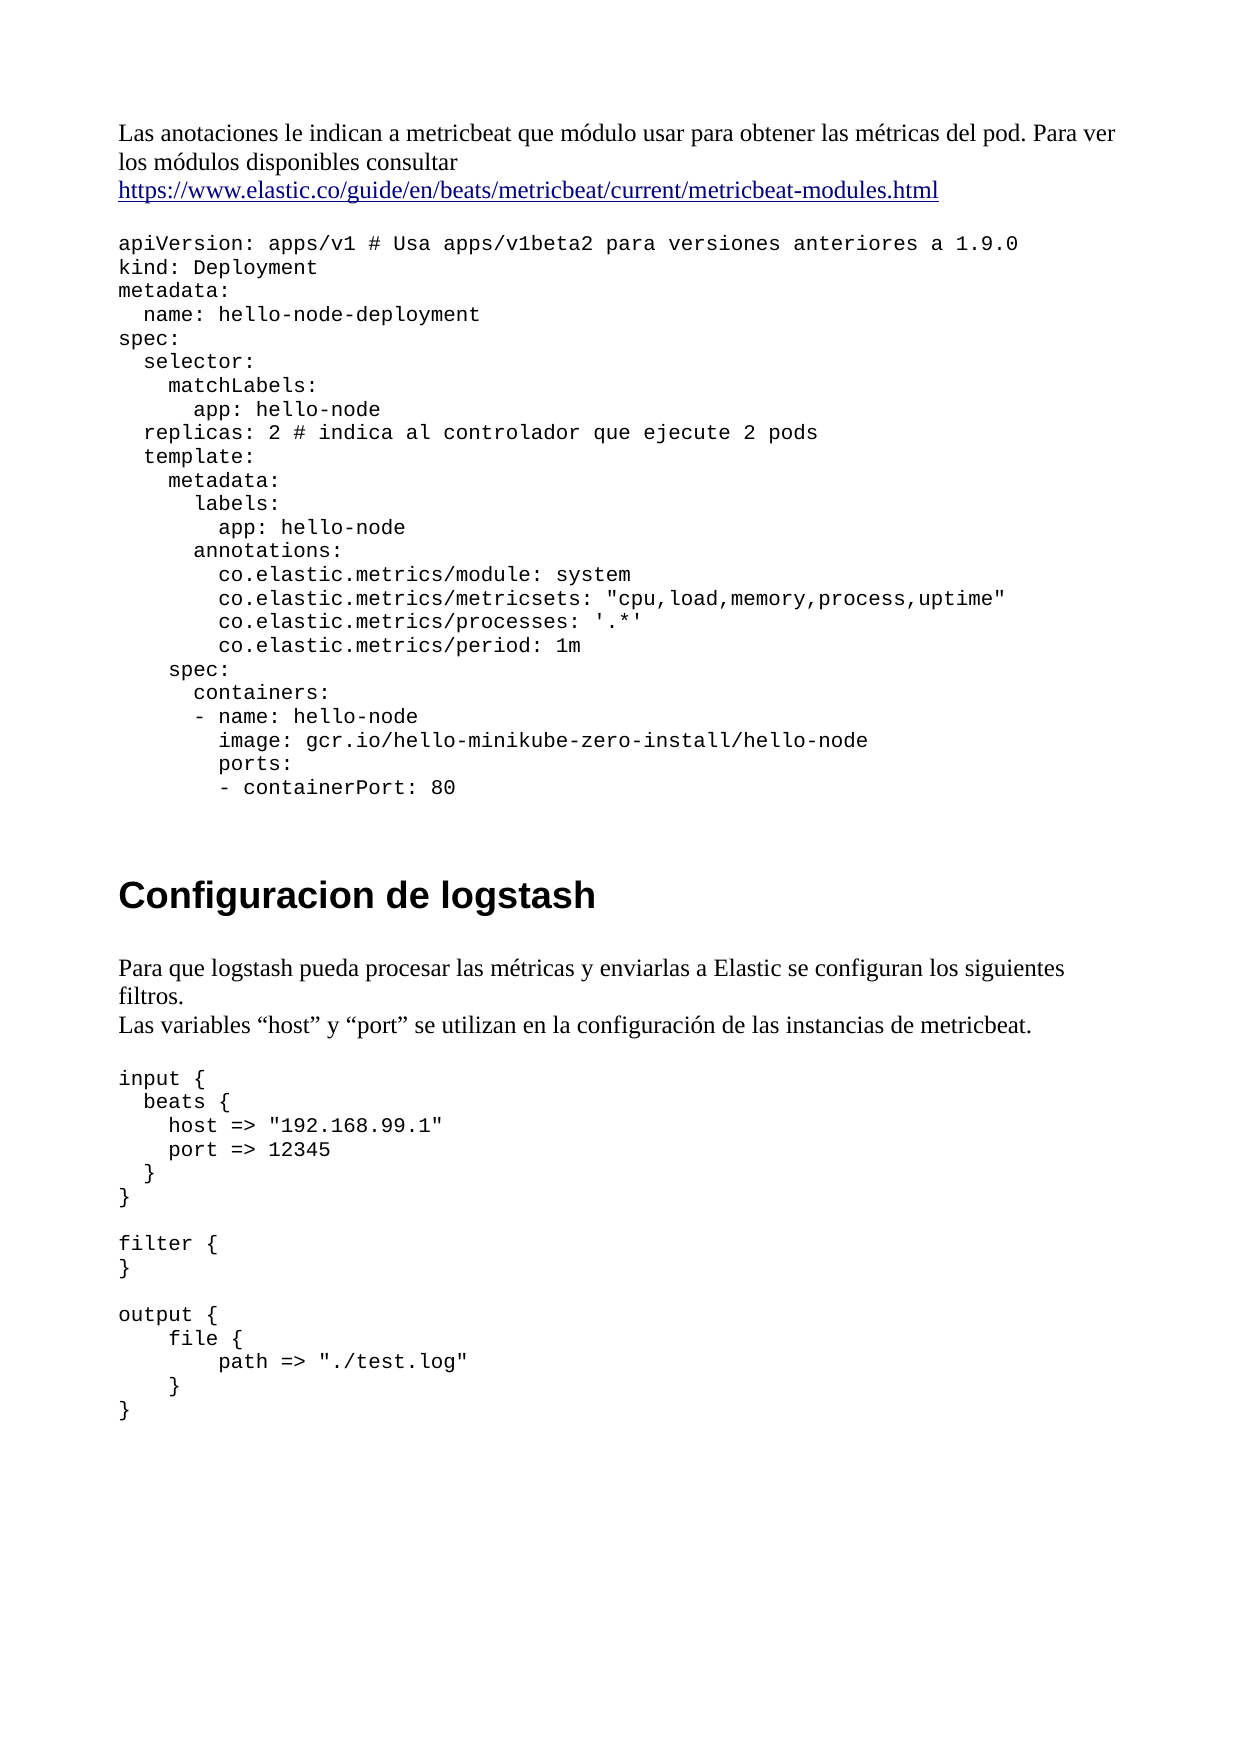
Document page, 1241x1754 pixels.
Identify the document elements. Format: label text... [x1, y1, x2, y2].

text output { [118, 1304, 1122, 1328]
text - containerPort: 80 [118, 777, 1122, 801]
text containers: [118, 682, 1122, 706]
text co.elastic.metrics/processes: '.*' [118, 611, 1122, 635]
text apiVersion: apps/v1 # Usa apps/v1beta2 para versiones anteriores a 1.9.0 [118, 233, 1122, 257]
text beats { [118, 1091, 1122, 1115]
text } [118, 1257, 1122, 1281]
text file { [118, 1328, 1122, 1351]
text selector: [118, 351, 1122, 375]
text metadata: [118, 280, 1122, 304]
text } [118, 1162, 1122, 1186]
text template: [118, 446, 1122, 469]
text annotations: [118, 541, 1122, 564]
text labels: [118, 493, 1122, 517]
text spec: [118, 328, 1122, 351]
text Las anotaciones le indican a metricbeat que módulo usar para obtener las métricas del pod. Para ver los módulos disponibles consultar https://www.elastic.co/guide/en/beats/metricbeat/current/metricbeat-modules.html [118, 118, 1122, 204]
text kind: Deployment [118, 257, 1122, 280]
text Las variables “host” y “port” se utilizan en la configuración de las instancias de metricbeat. [118, 1010, 1122, 1039]
text co.elastic.metrics/metricsets: "cpu,load,memory,process,uptime" [118, 588, 1122, 611]
text spec: [118, 659, 1122, 682]
text co.elastic.metrics/period: 1m [118, 635, 1122, 659]
text host => "192.168.99.1" [118, 1115, 1122, 1139]
text co.elastic.metrics/module: system [118, 564, 1122, 588]
text replicas: 2 # indica al controlador que ejecute 2 pods [118, 422, 1122, 446]
text ports: [118, 753, 1122, 777]
text - name: hello-node [118, 706, 1122, 730]
text image: gcr.io/hello-minikube-zero-install/hello-node [118, 730, 1122, 753]
text } [118, 1375, 1122, 1399]
text Para que logstash pueda procesar las métricas y enviarlas a Elastic se configuran los siguientes filtros. [118, 953, 1122, 1010]
text app: hello-node [118, 399, 1122, 422]
text input { [118, 1068, 1122, 1091]
subtitle Configuracion de logstash [118, 873, 1122, 917]
text path => "./test.log" [118, 1351, 1122, 1375]
text } [118, 1186, 1122, 1209]
text matchLabels: [118, 375, 1122, 399]
text } [118, 1399, 1122, 1422]
text app: hello-node [118, 517, 1122, 541]
text filter { [118, 1233, 1122, 1257]
text name: hello-node-deployment [118, 304, 1122, 328]
text port => 12345 [118, 1139, 1122, 1162]
text metadata: [118, 469, 1122, 493]
